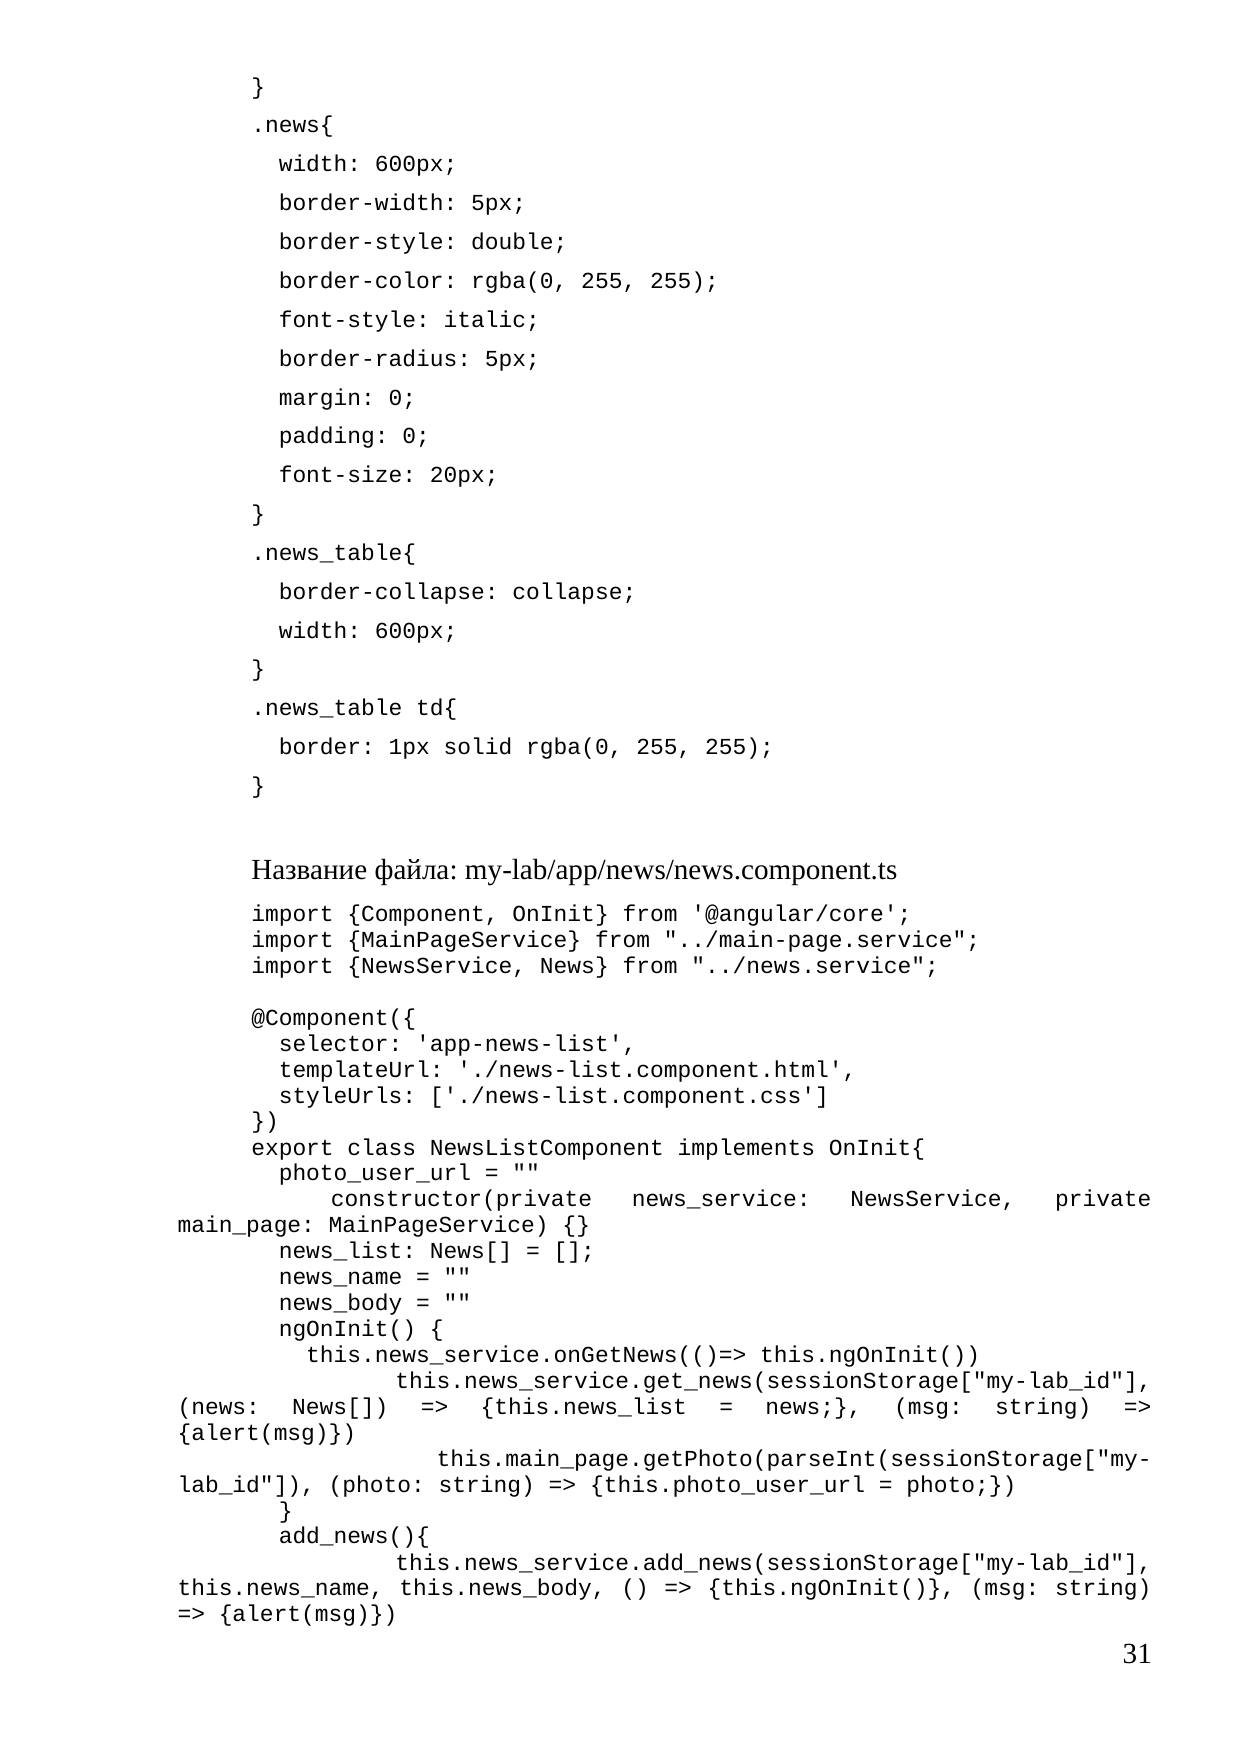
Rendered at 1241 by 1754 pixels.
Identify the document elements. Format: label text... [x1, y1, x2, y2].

text this.news_service.get_news(sessionStorage["my-lab_id"], (news: News[]) => {this.news_list = news;}, (msg: string) => {alert(msg)}) [177, 1369, 1152, 1447]
text constructor(private news_service: NewsService, private main_page: MainPageService) {} [177, 1188, 1152, 1239]
text import {MainPageService} from "../main-page.service"; [177, 928, 1152, 954]
text .news_table{ [177, 541, 1152, 567]
text Название файла: my-lab/app/news/news.component.ts [177, 852, 1152, 886]
text import {Component, OnInit} from '@angular/core'; [177, 902, 1152, 928]
text width: 600px; [177, 153, 1152, 179]
text } [177, 658, 1152, 684]
text border-style: double; [177, 230, 1152, 256]
text this.news_service.onGetNews(()=> this.ngOnInit()) [177, 1343, 1152, 1369]
text margin: 0; [177, 386, 1152, 412]
text news_body = "" [177, 1291, 1152, 1317]
text this.main_page.getPhoto(parseInt(sessionStorage["my-lab_id"]), (photo: string) => {this.photo_user_url = photo;}) [177, 1447, 1152, 1499]
text ngOnInit() { [177, 1317, 1152, 1343]
text add_news(){ [177, 1525, 1152, 1551]
text photo_user_url = "" [177, 1162, 1152, 1188]
text } [177, 1499, 1152, 1525]
text this.news_service.add_news(sessionStorage["my-lab_id"], this.news_name, this.news_body, () => {this.ngOnInit()}, (msg: string) => {alert(msg)}) [177, 1551, 1152, 1629]
text } [177, 75, 1152, 101]
text width: 600px; [177, 619, 1152, 645]
text } [177, 774, 1152, 800]
text border-collapse: collapse; [177, 580, 1152, 606]
text news_name = "" [177, 1266, 1152, 1291]
text border: 1px solid rgba(0, 255, 255); [177, 736, 1152, 761]
text }) [177, 1110, 1152, 1136]
text selector: 'app-news-list', [177, 1032, 1152, 1058]
text border-width: 5px; [177, 192, 1152, 217]
text border-radius: 5px; [177, 347, 1152, 373]
text .news{ [177, 114, 1152, 140]
text font-size: 20px; [177, 463, 1152, 489]
text @Component({ [177, 1006, 1152, 1032]
text .news_table td{ [177, 697, 1152, 723]
text padding: 0; [177, 425, 1152, 451]
text news_list: News[] = []; [177, 1239, 1152, 1266]
text font-style: italic; [177, 308, 1152, 334]
text border-color: rgba(0, 255, 255); [177, 269, 1152, 295]
text templateUrl: './news-list.component.html', [177, 1058, 1152, 1084]
text export class NewsListComponent implements OnInit{ [177, 1136, 1152, 1162]
text } [177, 502, 1152, 528]
text styleUrls: ['./news-list.component.css'] [177, 1084, 1152, 1110]
text import {NewsService, News} from "../news.service"; [177, 954, 1152, 980]
